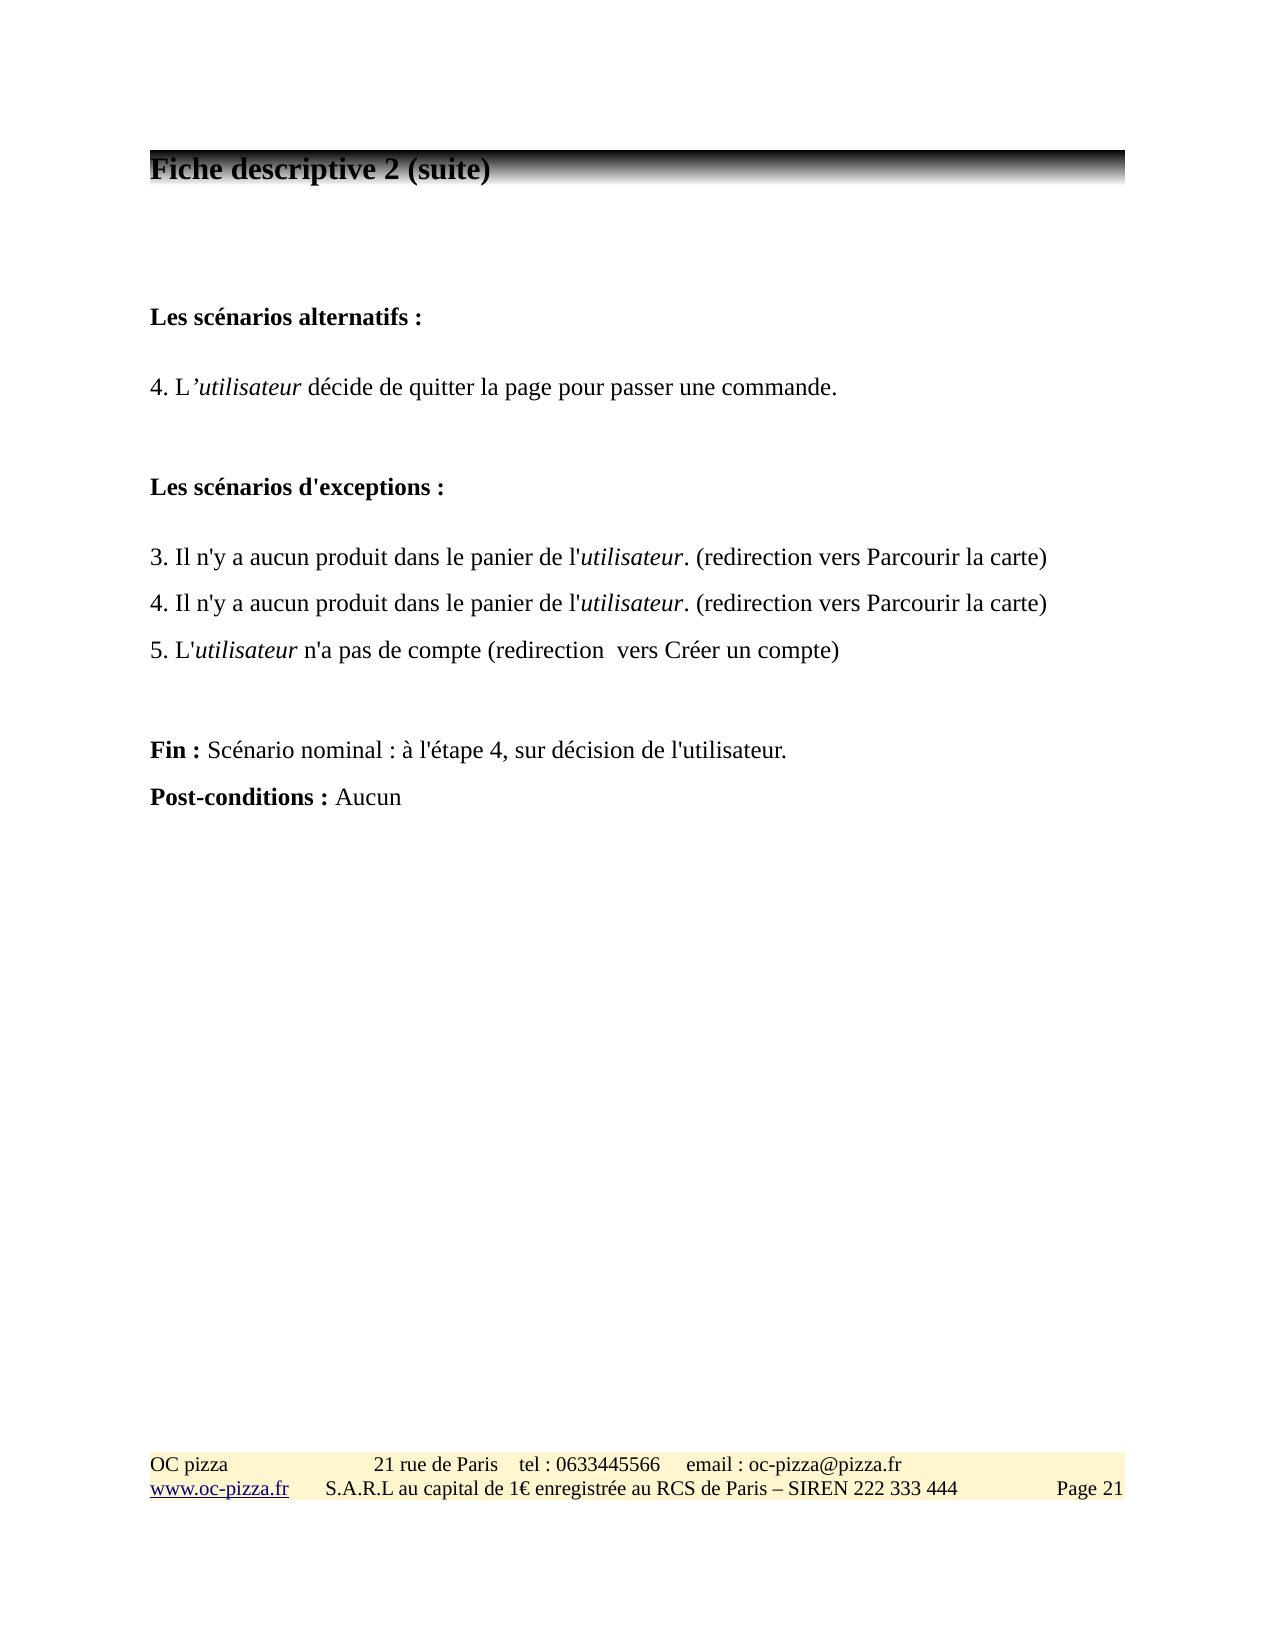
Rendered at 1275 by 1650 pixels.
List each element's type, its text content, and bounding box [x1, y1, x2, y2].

text Post-conditions : Aucun [150, 782, 1125, 811]
text Fin : Scénario nominal : à l'étape 4, sur décision de l'utilisateur. [150, 736, 1125, 764]
text Fiche descriptive 2 (suite) [150, 150, 1125, 186]
text Les scénarios alternatifs : [150, 302, 1125, 330]
text 3. Il n'y a aucun produit dans le panier de l'utilisateur. (redirection vers Parcourir la carte) [150, 542, 1125, 571]
text 4. L’utilisateur décide de quitter la page pour passer une commande. [150, 372, 1125, 400]
text 4. Il n'y a aucun produit dans le panier de l'utilisateur. (redirection vers Parcourir la carte) [150, 588, 1125, 617]
text Les scénarios d'exceptions : [150, 472, 1125, 501]
text 5. L'utilisateur n'a pas de compte (redirection vers Créer un compte) [150, 635, 1125, 664]
